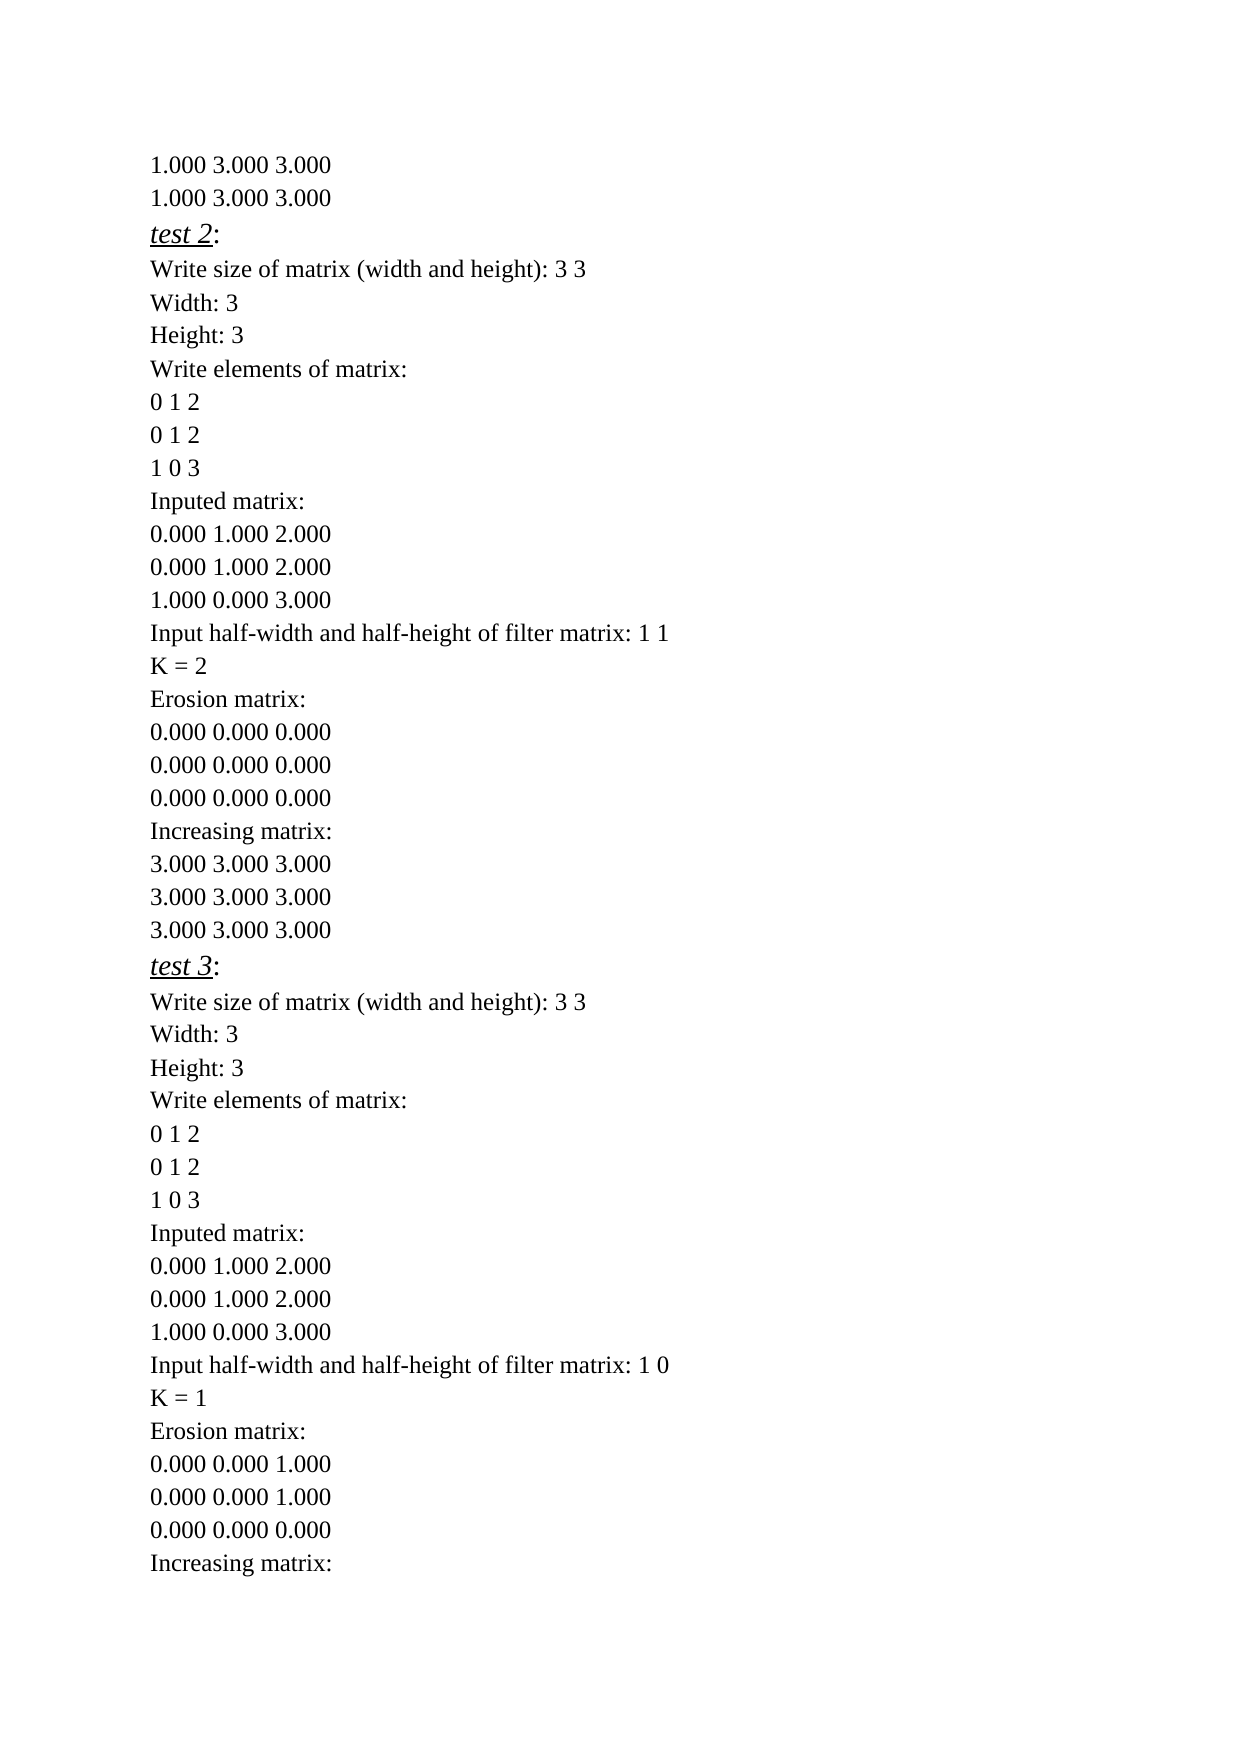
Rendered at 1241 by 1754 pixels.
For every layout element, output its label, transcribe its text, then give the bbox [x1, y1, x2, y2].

text Width: 3 [91, 288, 1183, 316]
text 0.000 0.000 1.000 [150, 1449, 1183, 1478]
text 0 1 2 [150, 1152, 1183, 1180]
text 1.000 3.000 3.000 [150, 150, 1183, 179]
text 1.000 0.000 3.000 [91, 585, 1183, 613]
text 0.000 1.000 2.000 [150, 1284, 1183, 1312]
text Input half-width and half-height of filter matrix: 1 0 [150, 1350, 1183, 1378]
text 0.000 0.000 0.000 [91, 717, 1183, 746]
text 0.000 0.000 0.000 [150, 1515, 1183, 1544]
text Increasing matrix: [91, 816, 1183, 845]
text 0.000 0.000 0.000 [91, 750, 1183, 779]
text test 2: [150, 216, 1090, 249]
text Write elements of matrix: [91, 354, 1183, 382]
text 1.000 0.000 3.000 [150, 1317, 1183, 1346]
text 0.000 1.000 2.000 [150, 1251, 1183, 1279]
text 0 1 2 [91, 387, 1183, 415]
text K = 2 [91, 651, 1183, 679]
text K = 1 [150, 1383, 1183, 1412]
text Height: 3 [91, 321, 1183, 349]
text Erosion matrix: [150, 1416, 1183, 1444]
text 3.000 3.000 3.000 [91, 915, 1183, 944]
text Write elements of matrix: [150, 1086, 1183, 1114]
text Write size of matrix (width and height): 3 3 [91, 254, 1183, 283]
text Increasing matrix: [150, 1548, 1183, 1577]
text Inputed matrix: [91, 486, 1183, 514]
text 0 1 2 [150, 1119, 1183, 1147]
text Write size of matrix (width and height): 3 3 [150, 987, 1183, 1015]
text 0 1 2 [91, 420, 1183, 448]
text 1 0 3 [150, 1185, 1183, 1213]
text Input half-width and half-height of filter matrix: 1 1 [91, 618, 1183, 647]
text Erosion matrix: [91, 684, 1183, 713]
text Width: 3 [150, 1019, 1183, 1048]
text Inputed matrix: [150, 1218, 1183, 1246]
text test 3: [91, 948, 1183, 982]
text 0.000 0.000 1.000 [150, 1482, 1183, 1511]
text 3.000 3.000 3.000 [91, 882, 1183, 911]
text 1.000 3.000 3.000 [150, 183, 1183, 212]
text 0.000 1.000 2.000 [91, 519, 1183, 547]
text 1 0 3 [91, 453, 1183, 481]
text 3.000 3.000 3.000 [91, 849, 1183, 878]
text 0.000 0.000 0.000 [91, 783, 1183, 812]
text Height: 3 [150, 1053, 1183, 1081]
text 0.000 1.000 2.000 [91, 552, 1183, 581]
